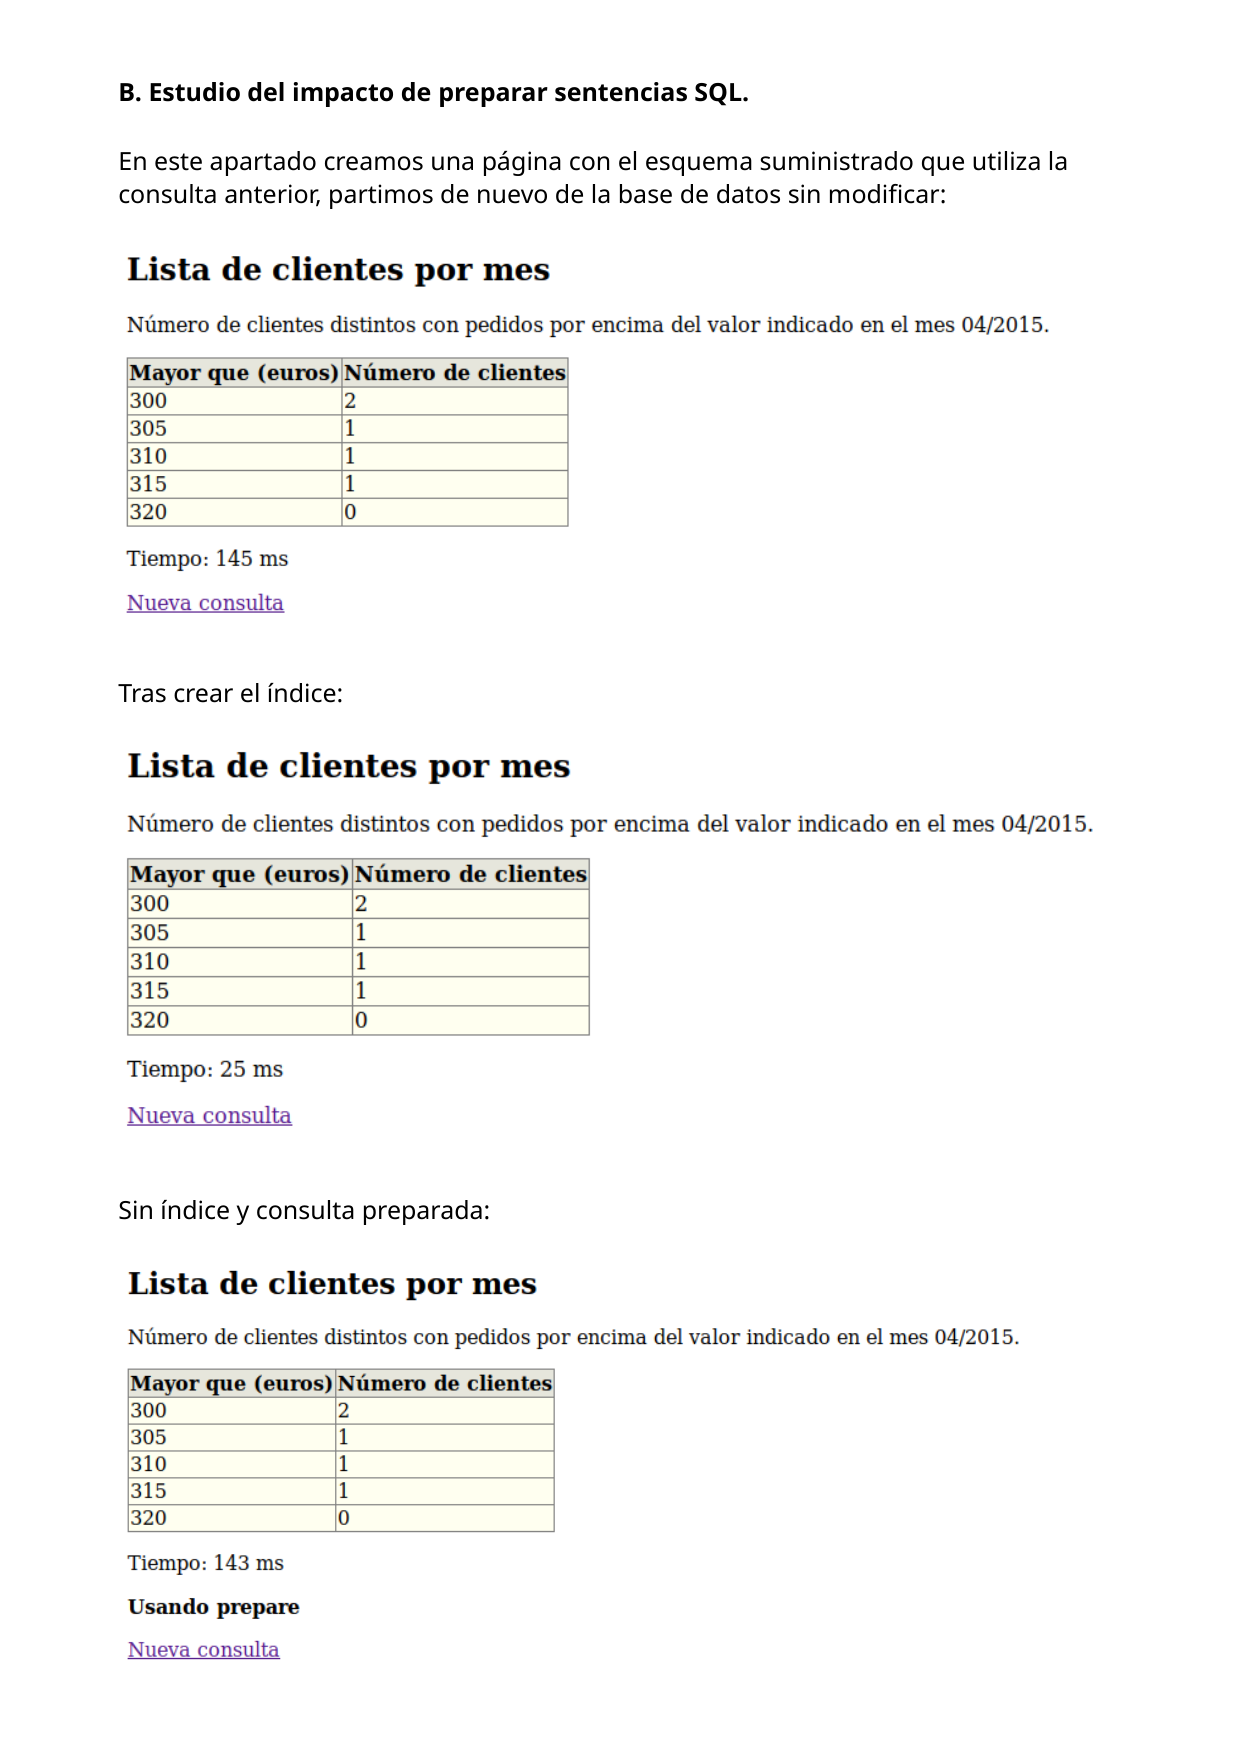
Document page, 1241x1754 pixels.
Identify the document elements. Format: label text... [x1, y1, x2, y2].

text B. Estudio del impacto de preparar sentencias SQL. [118, 75, 1122, 109]
text Sin índice y consulta preparada: [118, 1192, 1122, 1226]
picture [118, 743, 1123, 1159]
text Tras crear el índice: [118, 676, 1122, 709]
picture [118, 1260, 1026, 1691]
picture [118, 245, 1123, 676]
text En este apartado creamos una página con el esquema suministrado que utiliza la consulta anterior, partimos de nuevo de la base de datos sin modificar: [118, 143, 1122, 211]
